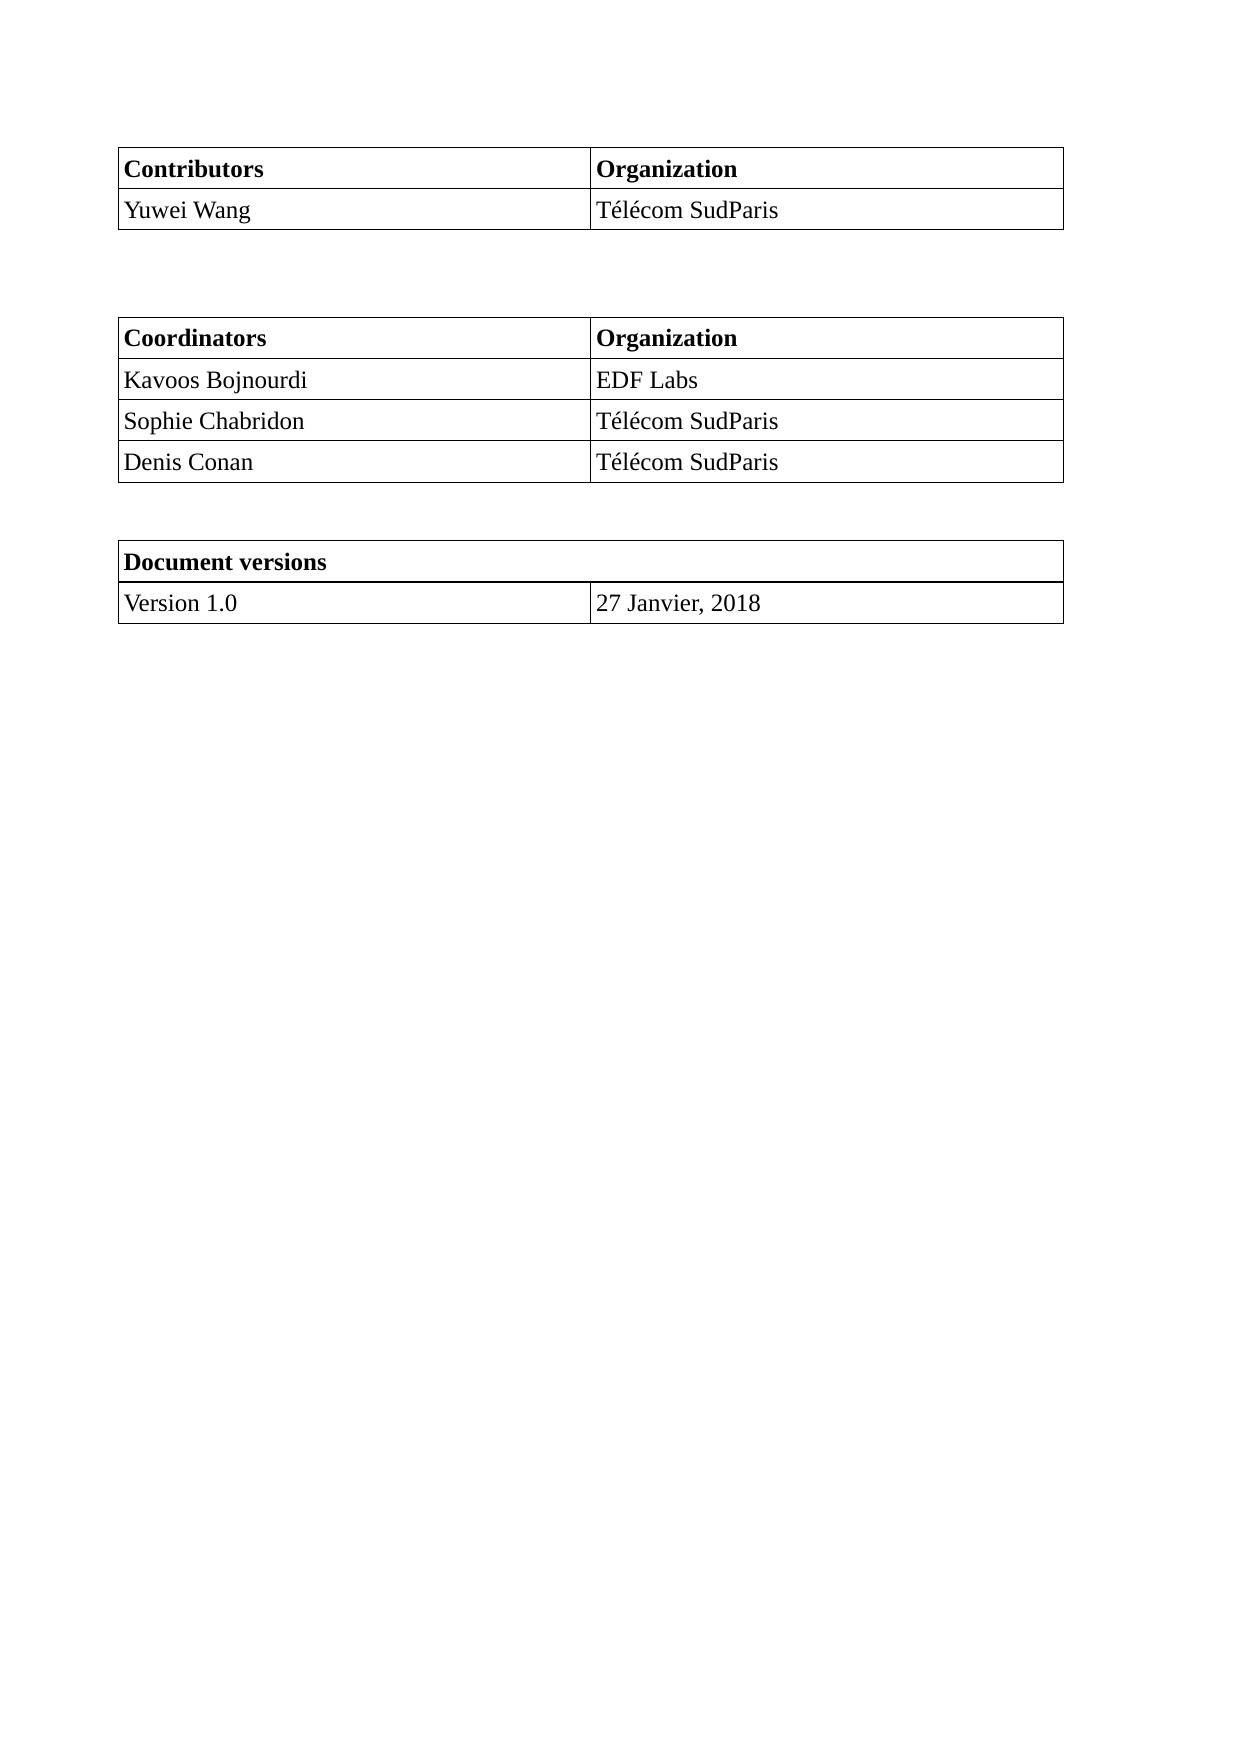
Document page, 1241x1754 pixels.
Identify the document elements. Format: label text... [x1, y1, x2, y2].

table_cell Yuwei Wang [119, 189, 590, 229]
table_header Document versions [119, 541, 1063, 581]
table_cell Télécom SudParis [591, 441, 1063, 482]
table_cell 27 Janvier, 2018 [591, 583, 1063, 623]
table_cell Version 1.0 [119, 583, 590, 623]
table_cell Sophie Chabridon [119, 400, 590, 440]
table_header Coordinators [119, 318, 590, 358]
table_header Contributors [119, 148, 590, 188]
table_cell Télécom SudParis [591, 189, 1063, 229]
table_cell Télécom SudParis [591, 400, 1063, 440]
table_cell Denis Conan [119, 441, 590, 482]
table_header Organization [591, 318, 1063, 358]
table_cell Kavoos Bojnourdi [119, 359, 590, 399]
table_cell EDF Labs [591, 359, 1063, 399]
table_header Organization [591, 148, 1063, 188]
